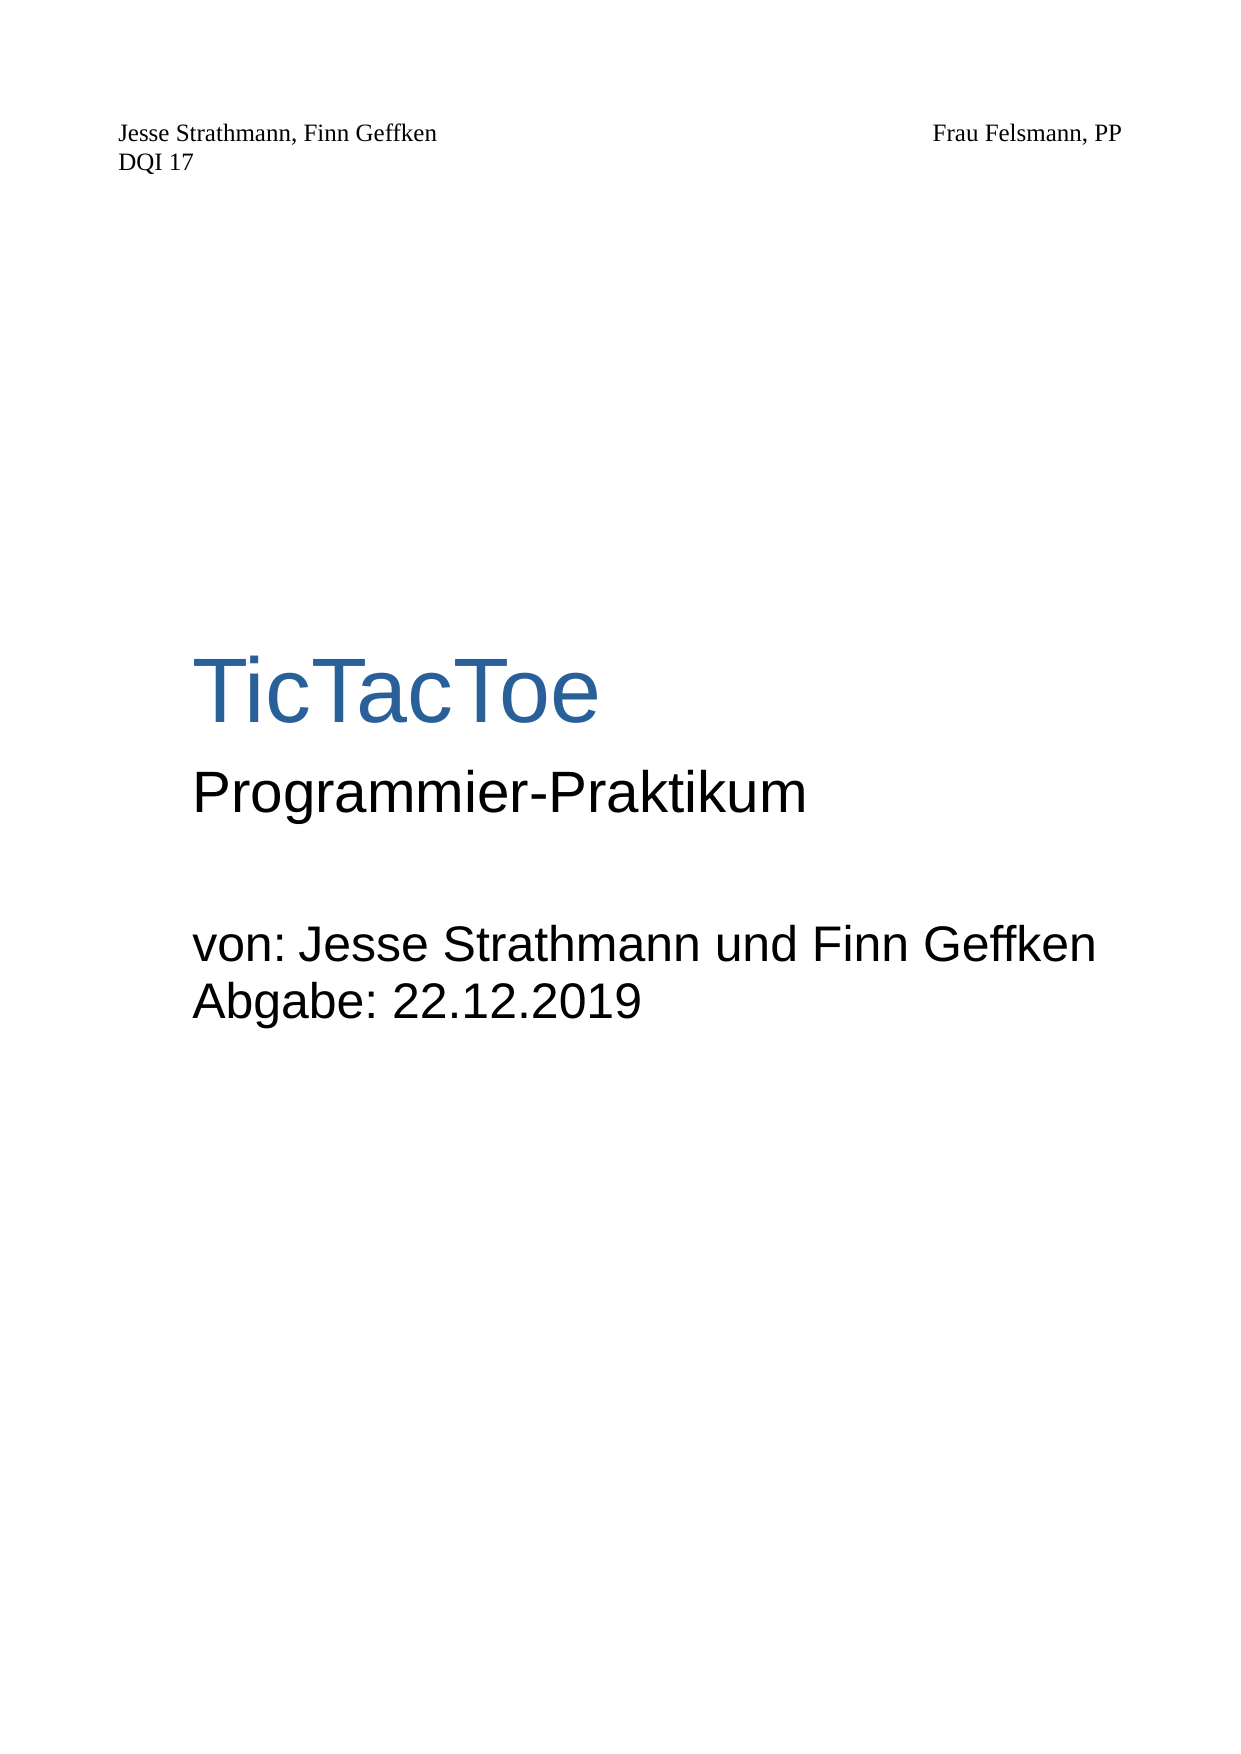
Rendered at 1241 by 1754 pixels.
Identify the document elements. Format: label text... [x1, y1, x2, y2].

text TicTacToe [118, 636, 1122, 742]
text Abgabe: 22.12.2019 [118, 972, 1122, 1029]
text Programmier-Praktikum [118, 742, 1122, 828]
text von: Jesse Strathmann und Finn Geffken [118, 914, 1122, 972]
